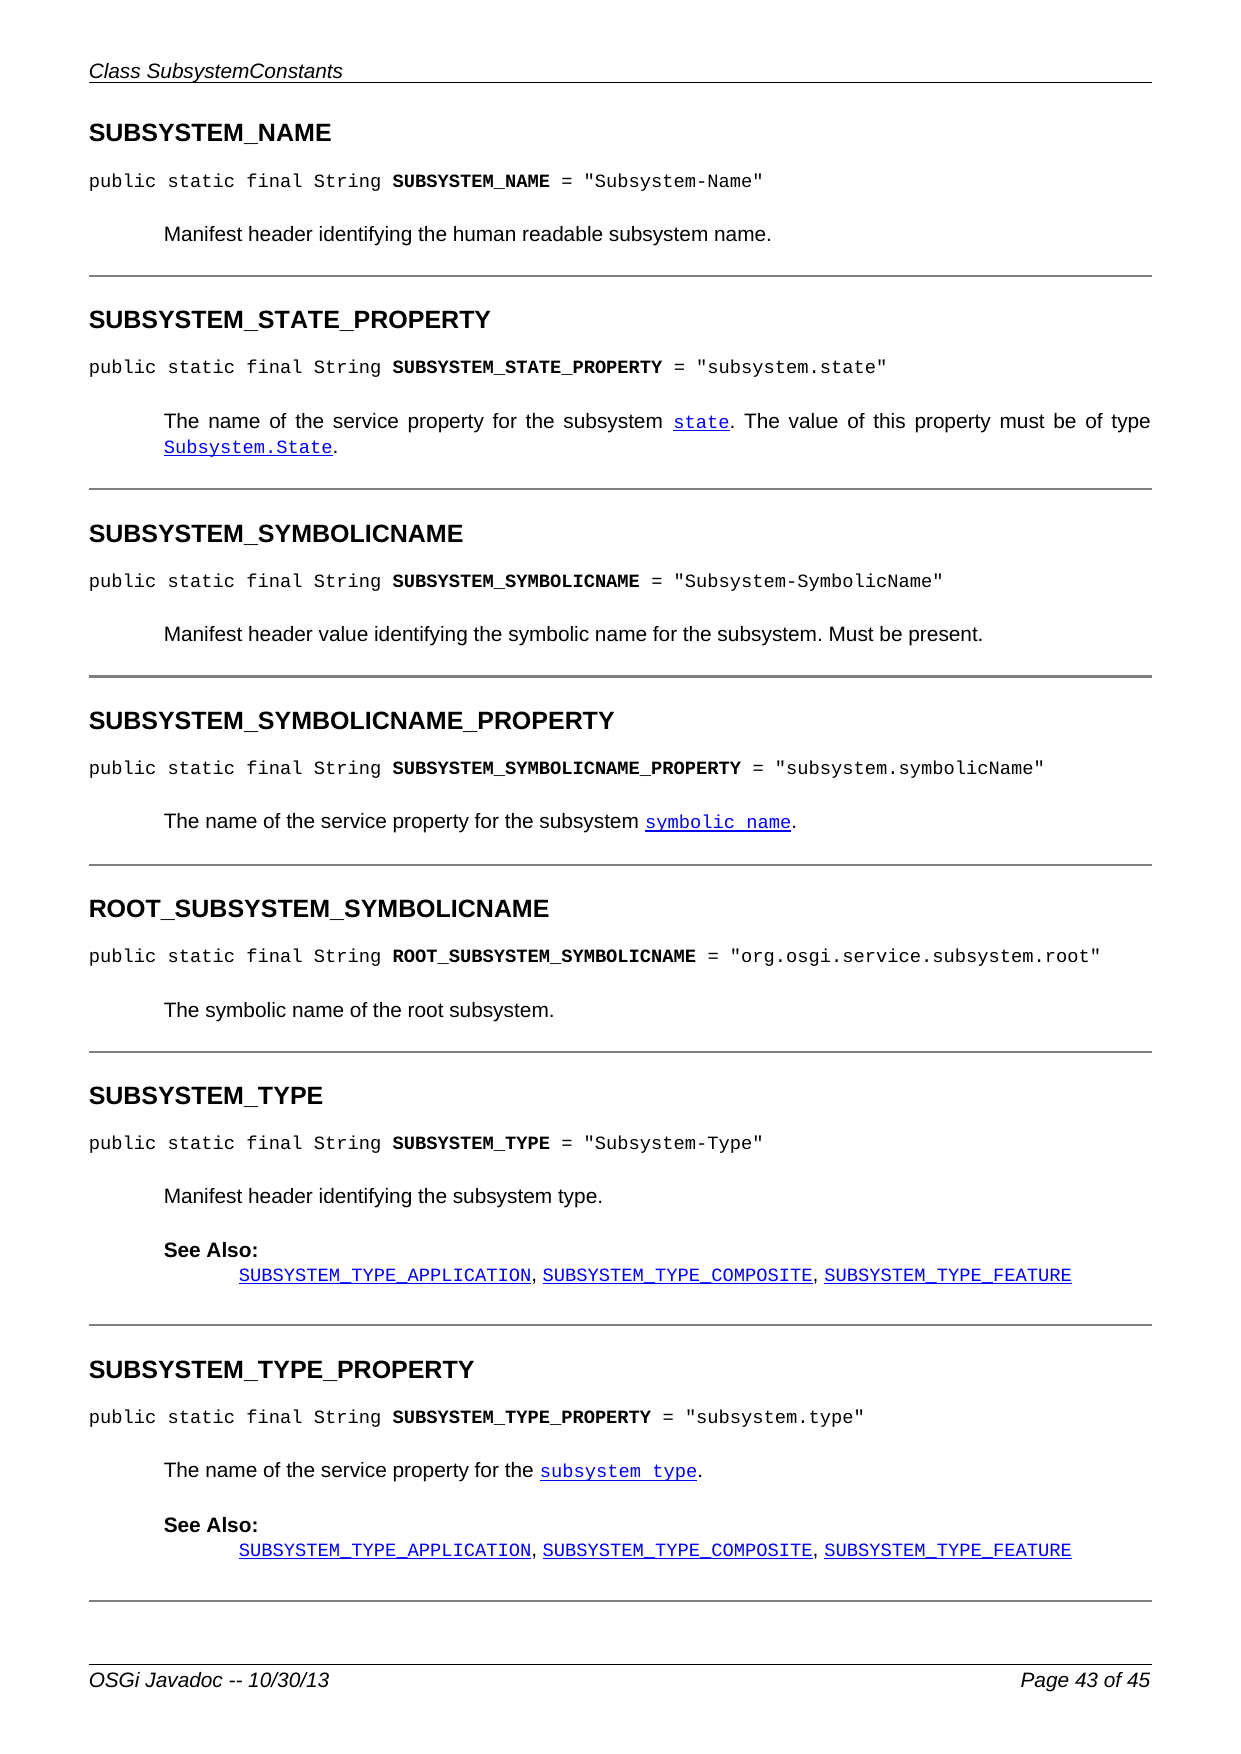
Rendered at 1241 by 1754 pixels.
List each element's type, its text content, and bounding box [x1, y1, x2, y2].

text See Also: [163, 1513, 1152, 1537]
subtitle SUBSYSTEM_SYMBOLICNAME_PROPERTY [88, 706, 1152, 734]
text public static final String SUBSYSTEM_NAME = "Subsystem-Name" [88, 171, 1152, 193]
subtitle SUBSYSTEM_TYPE_PROPERTY [88, 1355, 1152, 1384]
text public static final String SUBSYSTEM_STATE_PROPERTY = "subsystem.state" [88, 358, 1152, 379]
text The symbolic name of the root subsystem. [163, 997, 1152, 1021]
text public static final String SUBSYSTEM_TYPE = "Subsystem-Type" [88, 1134, 1152, 1155]
text The name of the service property for the subsystem state. The value of this property must be of type Subsystem.State. [163, 409, 1152, 459]
subtitle SUBSYSTEM_NAME [88, 118, 1152, 147]
subtitle SUBSYSTEM_STATE_PROPERTY [88, 305, 1152, 334]
text Manifest header identifying the human readable subsystem name. [163, 222, 1152, 246]
text Manifest header value identifying the symbolic name for the subsystem. Must be present. [163, 622, 1152, 646]
text public static final String ROOT_SUBSYSTEM_SYMBOLICNAME = "org.osgi.service.subsystem.root" [88, 947, 1152, 968]
text public static final String SUBSYSTEM_SYMBOLICNAME = "Subsystem-SymbolicName" [88, 572, 1152, 593]
subtitle SUBSYSTEM_SYMBOLICNAME [88, 519, 1152, 548]
text The name of the service property for the subsystem type. [163, 1458, 1152, 1483]
text public static final String SUBSYSTEM_SYMBOLICNAME_PROPERTY = "subsystem.symbolicName" [88, 759, 1152, 780]
subtitle SUBSYSTEM_TYPE [88, 1081, 1152, 1110]
text public static final String SUBSYSTEM_TYPE_PROPERTY = "subsystem.type" [88, 1408, 1152, 1429]
text See Also: [163, 1237, 1152, 1261]
text SUBSYSTEM_TYPE_APPLICATION, SUBSYSTEM_TYPE_COMPOSITE, SUBSYSTEM_TYPE_FEATURE [238, 1261, 1152, 1287]
text The name of the service property for the subsystem symbolic name. [163, 809, 1152, 834]
text Manifest header identifying the subsystem type. [163, 1184, 1152, 1208]
text SUBSYSTEM_TYPE_APPLICATION, SUBSYSTEM_TYPE_COMPOSITE, SUBSYSTEM_TYPE_FEATURE [238, 1537, 1152, 1562]
subtitle ROOT_SUBSYSTEM_SYMBOLICNAME [88, 894, 1152, 923]
